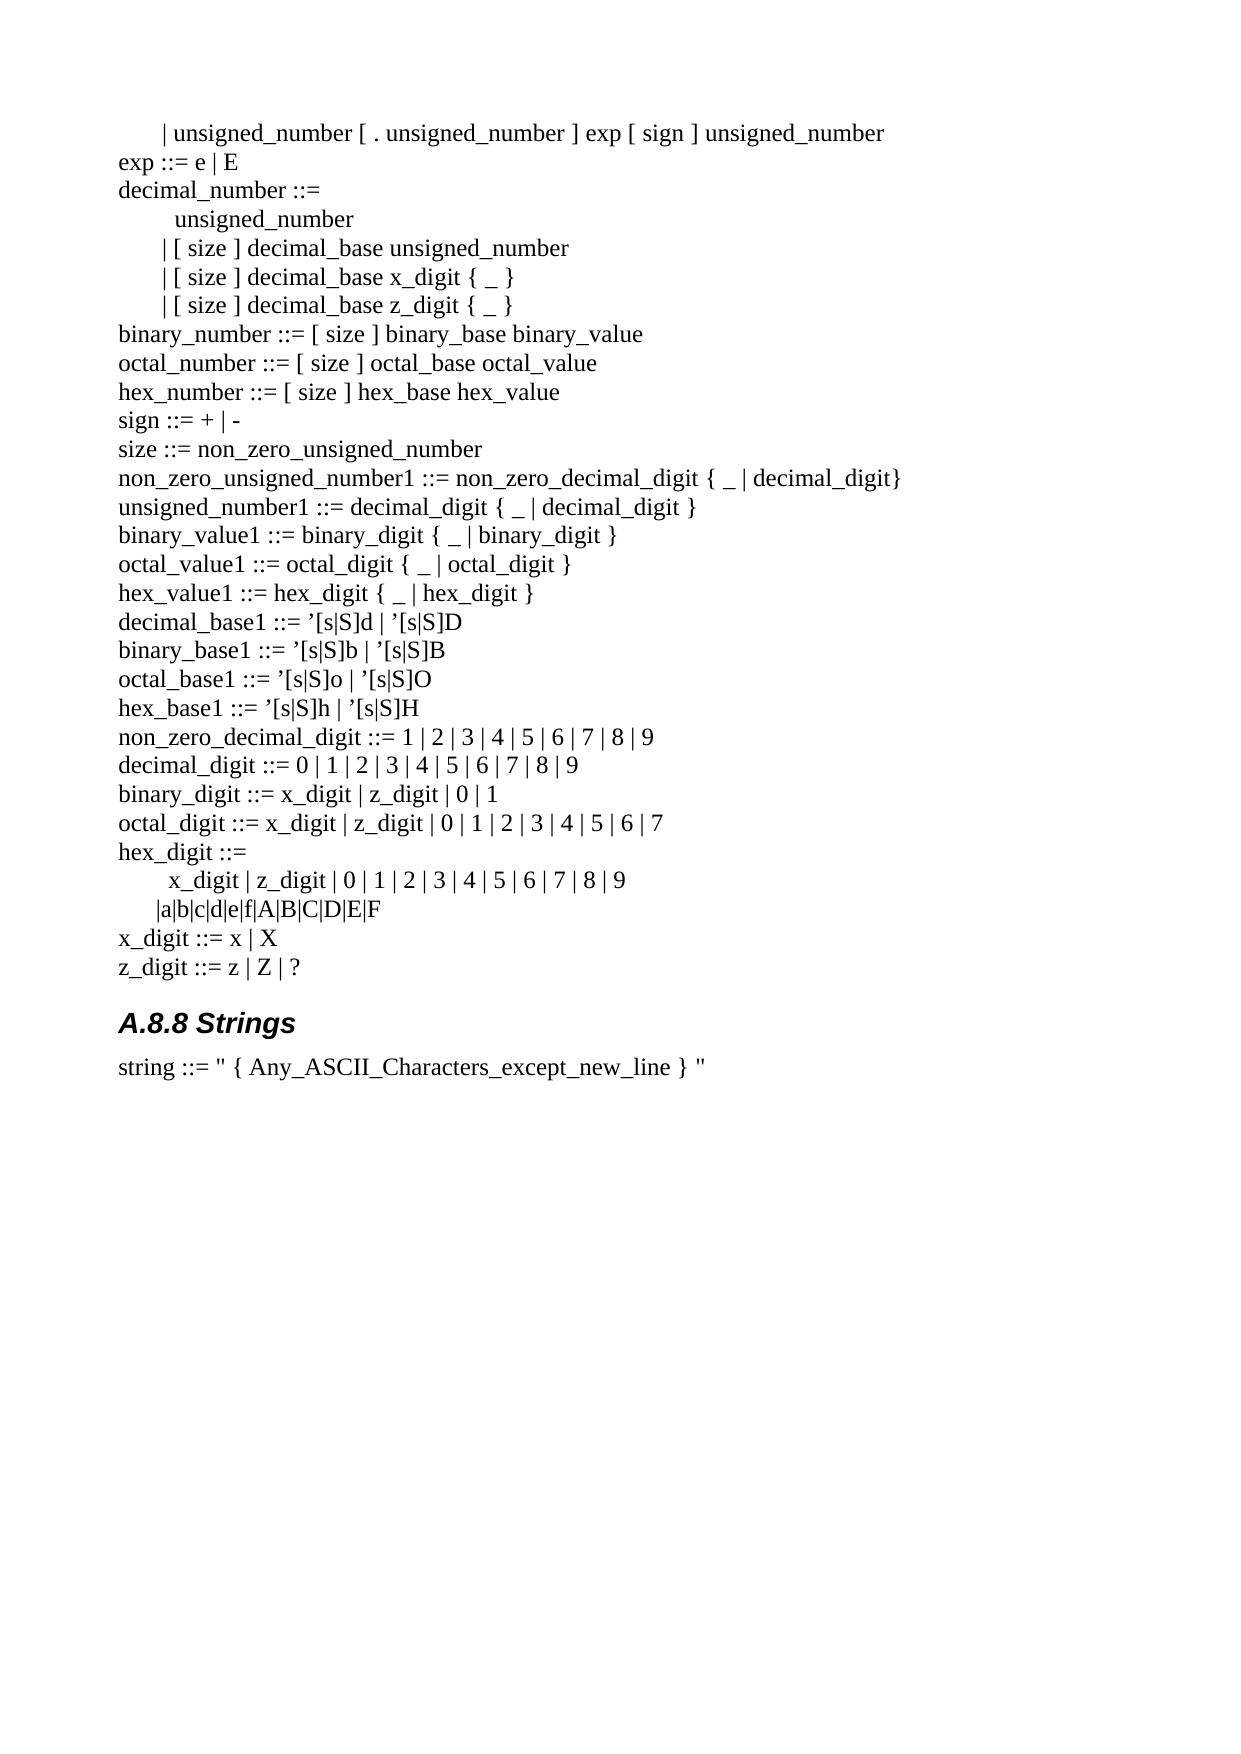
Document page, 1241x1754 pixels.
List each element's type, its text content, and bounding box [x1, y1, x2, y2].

text non_zero_decimal_digit ::= 1 | 2 | 3 | 4 | 5 | 6 | 7 | 8 | 9 [118, 722, 1122, 751]
text hex_base1 ::= ’[s|S]h | ’[s|S]H [118, 693, 1122, 722]
text octal_base1 ::= ’[s|S]o | ’[s|S]O [118, 664, 1122, 693]
subtitle A.8.8 Strings [118, 1006, 1122, 1039]
text unsigned_number [118, 204, 1122, 233]
text |a|b|c|d|e|f|A|B|C|D|E|F [118, 894, 1122, 923]
text decimal_number ::= [118, 176, 1122, 204]
text sign ::= + | - [118, 406, 1122, 434]
text decimal_digit ::= 0 | 1 | 2 | 3 | 4 | 5 | 6 | 7 | 8 | 9 [118, 751, 1122, 779]
text binary_number ::= [ size ] binary_base binary_value [118, 319, 1122, 348]
text size ::= non_zero_unsigned_number [118, 434, 1122, 463]
text binary_value1 ::= binary_digit { _ | binary_digit } [118, 521, 1122, 549]
text | [ size ] decimal_base x_digit { _ } [118, 262, 1122, 291]
text binary_base1 ::= ’[s|S]b | ’[s|S]B [118, 636, 1122, 664]
text decimal_base1 ::= ’[s|S]d | ’[s|S]D [118, 607, 1122, 636]
text exp ::= e | E [118, 147, 1122, 176]
text x_digit | z_digit | 0 | 1 | 2 | 3 | 4 | 5 | 6 | 7 | 8 | 9 [118, 866, 1122, 894]
text hex_number ::= [ size ] hex_base hex_value [118, 377, 1122, 406]
text octal_value1 ::= octal_digit { _ | octal_digit } [118, 549, 1122, 578]
text hex_digit ::= [118, 837, 1122, 866]
text unsigned_number1 ::= decimal_digit { _ | decimal_digit } [118, 492, 1122, 521]
text z_digit ::= z | Z | ? [118, 952, 1122, 981]
text binary_digit ::= x_digit | z_digit | 0 | 1 [118, 779, 1122, 808]
text | [ size ] decimal_base z_digit { _ } [118, 291, 1122, 319]
text | unsigned_number [ . unsigned_number ] exp [ sign ] unsigned_number [118, 118, 1122, 147]
text string ::= " { Any_ASCII_Characters_except_new_line } " [118, 1052, 1122, 1080]
text octal_digit ::= x_digit | z_digit | 0 | 1 | 2 | 3 | 4 | 5 | 6 | 7 [118, 808, 1122, 837]
text | [ size ] decimal_base unsigned_number [118, 233, 1122, 262]
text hex_value1 ::= hex_digit { _ | hex_digit } [118, 578, 1122, 607]
text x_digit ::= x | X [118, 923, 1122, 952]
text non_zero_unsigned_number1 ::= non_zero_decimal_digit { _ | decimal_digit} [118, 463, 1122, 492]
text octal_number ::= [ size ] octal_base octal_value [118, 348, 1122, 377]
